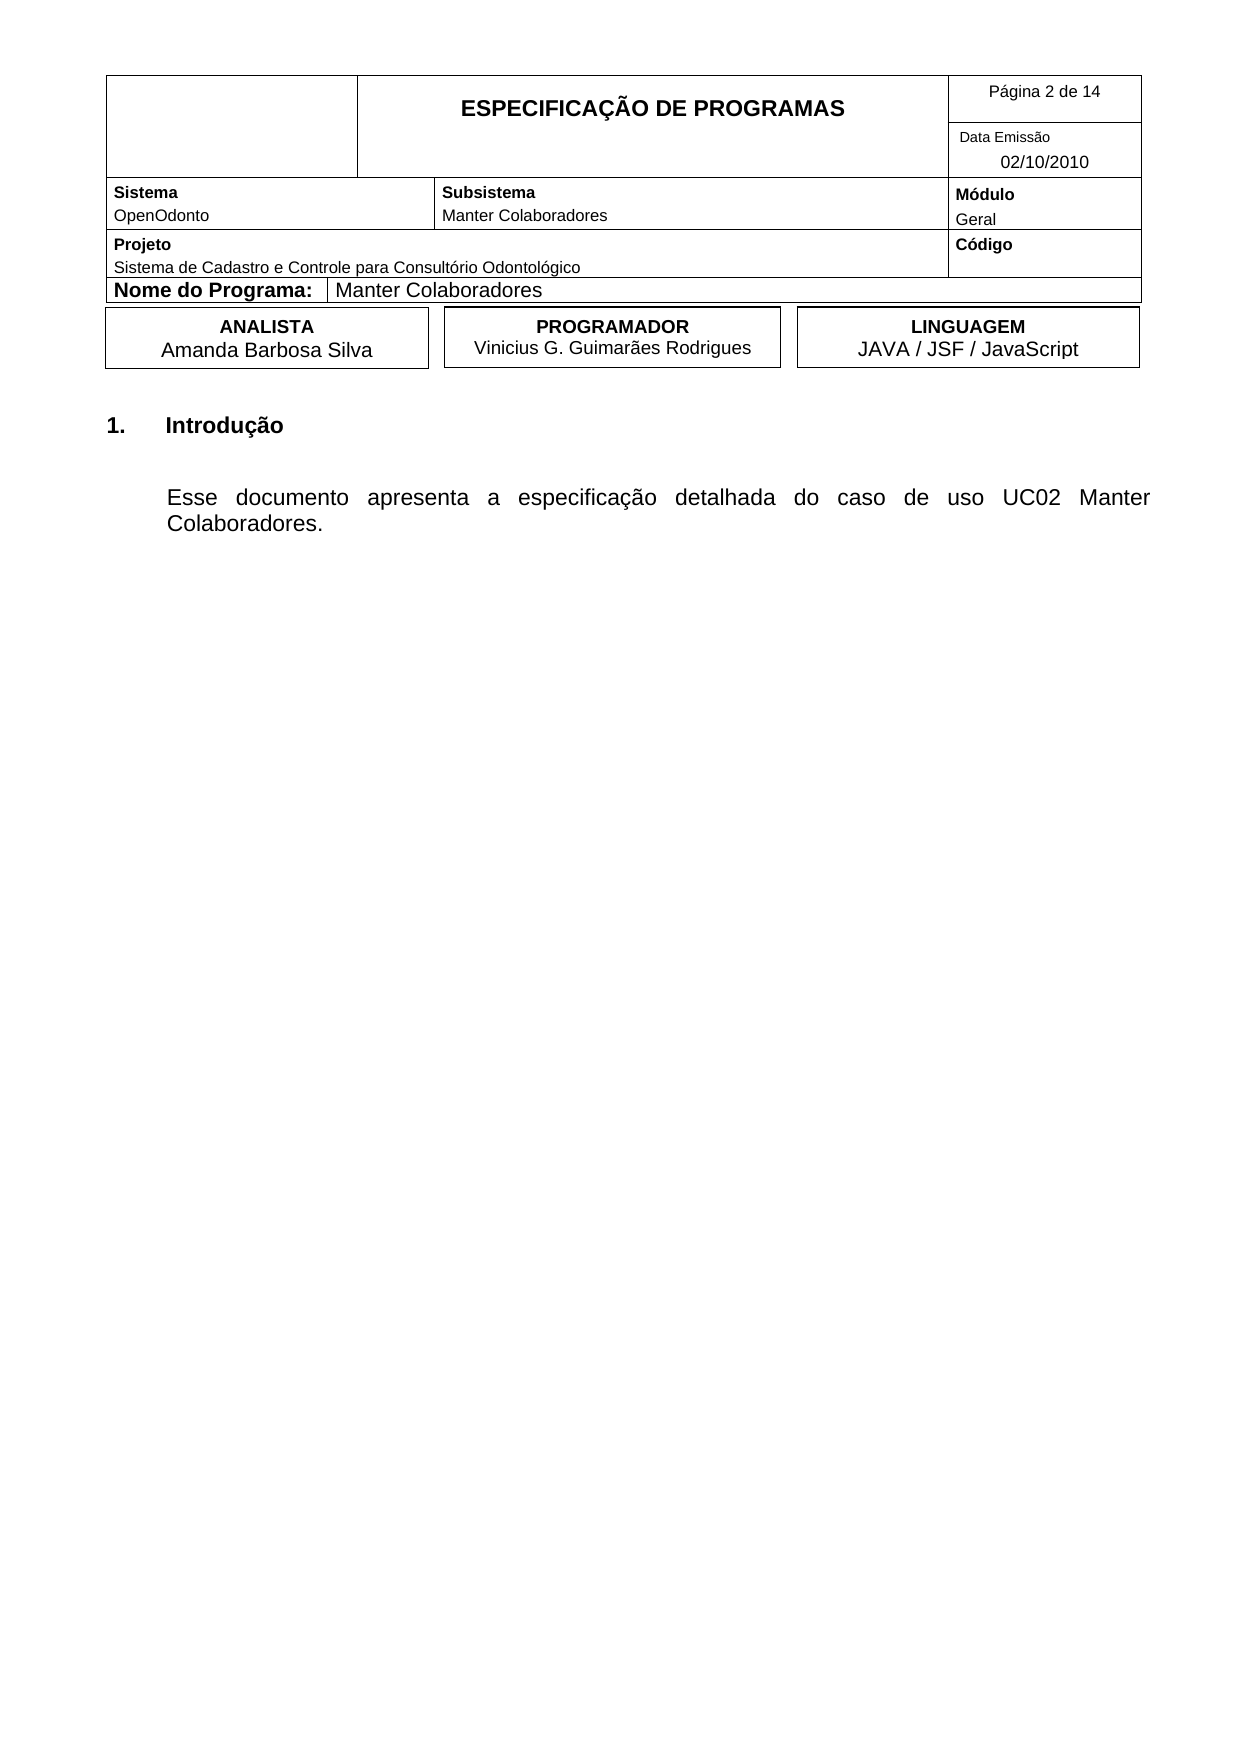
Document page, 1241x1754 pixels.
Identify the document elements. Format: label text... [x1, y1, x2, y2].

subtitle Introdução [106, 412, 1151, 438]
text Esse documento apresenta a especificação detalhada do caso de uso UC02 Manter Colaboradores. [167, 483, 1151, 536]
